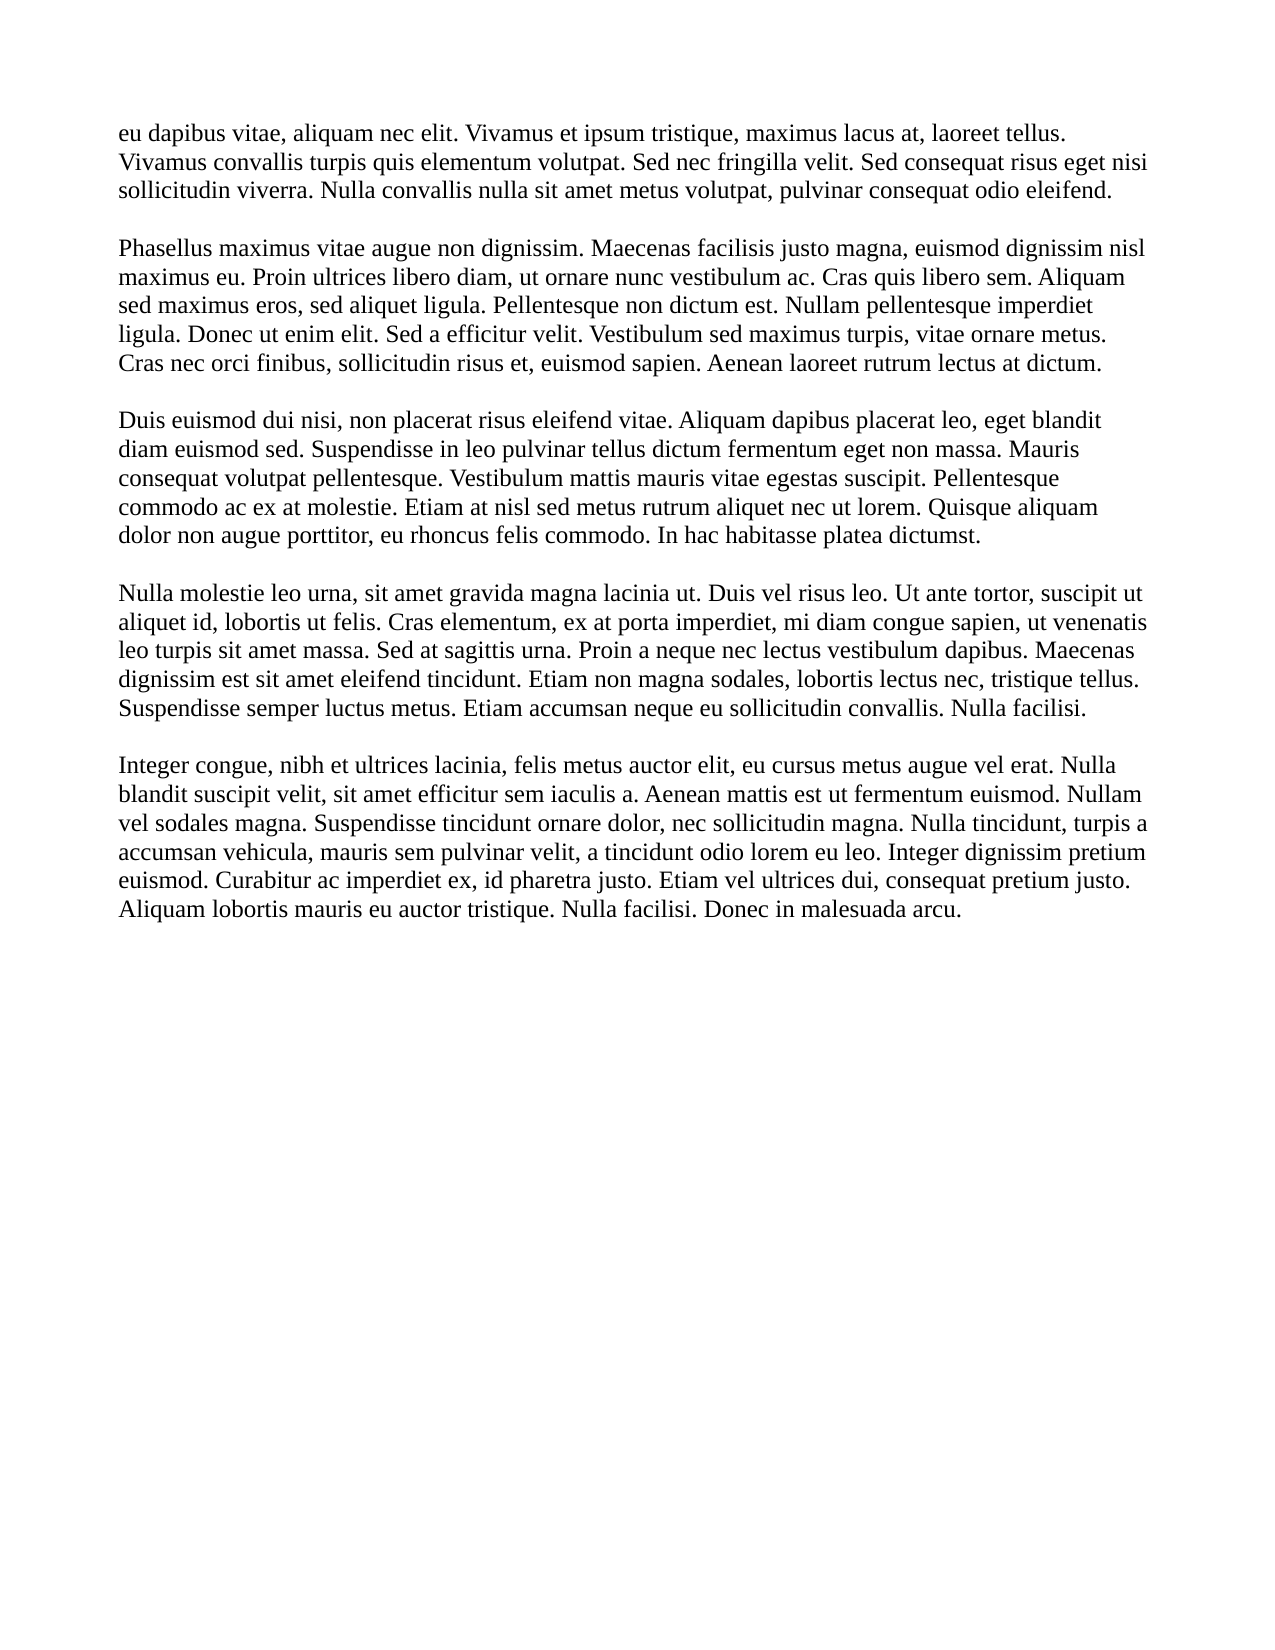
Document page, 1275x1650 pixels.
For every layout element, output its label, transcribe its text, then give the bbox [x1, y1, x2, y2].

text Integer congue, nibh et ultrices lacinia, felis metus auctor elit, eu cursus metus augue vel erat. Nulla blandit suscipit velit, sit amet efficitur sem iaculis a. Aenean mattis est ut fermentum euismod. Nullam vel sodales magna. Suspendisse tincidunt ornare dolor, nec sollicitudin magna. Nulla tincidunt, turpis a accumsan vehicula, mauris sem pulvinar velit, a tincidunt odio lorem eu leo. Integer dignissim pretium euismod. Curabitur ac imperdiet ex, id pharetra justo. Etiam vel ultrices dui, consequat pretium justo. Aliquam lobortis mauris eu auctor tristique. Nulla facilisi. Donec in malesuada arcu. [118, 751, 1157, 923]
text Duis euismod dui nisi, non placerat risus eleifend vitae. Aliquam dapibus placerat leo, eget blandit diam euismod sed. Suspendisse in leo pulvinar tellus dictum fermentum eget non massa. Mauris consequat volutpat pellentesque. Vestibulum mattis mauris vitae egestas suscipit. Pellentesque commodo ac ex at molestie. Etiam at nisl sed metus rutrum aliquet nec ut lorem. Quisque aliquam dolor non augue porttitor, eu rhoncus felis commodo. In hac habitasse platea dictumst. [118, 406, 1157, 549]
text eu dapibus vitae, aliquam nec elit. Vivamus et ipsum tristique, maximus lacus at, laoreet tellus. Vivamus convallis turpis quis elementum volutpat. Sed nec fringilla velit. Sed consequat risus eget nisi sollicitudin viverra. Nulla convallis nulla sit amet metus volutpat, pulvinar consequat odio eleifend. [118, 118, 1157, 204]
text Phasellus maximus vitae augue non dignissim. Maecenas facilisis justo magna, euismod dignissim nisl maximus eu. Proin ultrices libero diam, ut ornare nunc vestibulum ac. Cras quis libero sem. Aliquam sed maximus eros, sed aliquet ligula. Pellentesque non dictum est. Nullam pellentesque imperdiet ligula. Donec ut enim elit. Sed a efficitur velit. Vestibulum sed maximus turpis, vitae ornare metus. Cras nec orci finibus, sollicitudin risus et, euismod sapien. Aenean laoreet rutrum lectus at dictum. [118, 233, 1157, 377]
text Nulla molestie leo urna, sit amet gravida magna lacinia ut. Duis vel risus leo. Ut ante tortor, suscipit ut aliquet id, lobortis ut felis. Cras elementum, ex at porta imperdiet, mi diam congue sapien, ut venenatis leo turpis sit amet massa. Sed at sagittis urna. Proin a neque nec lectus vestibulum dapibus. Maecenas dignissim est sit amet eleifend tincidunt. Etiam non magna sodales, lobortis lectus nec, tristique tellus. Suspendisse semper luctus metus. Etiam accumsan neque eu sollicitudin convallis. Nulla facilisi. [118, 578, 1157, 722]
